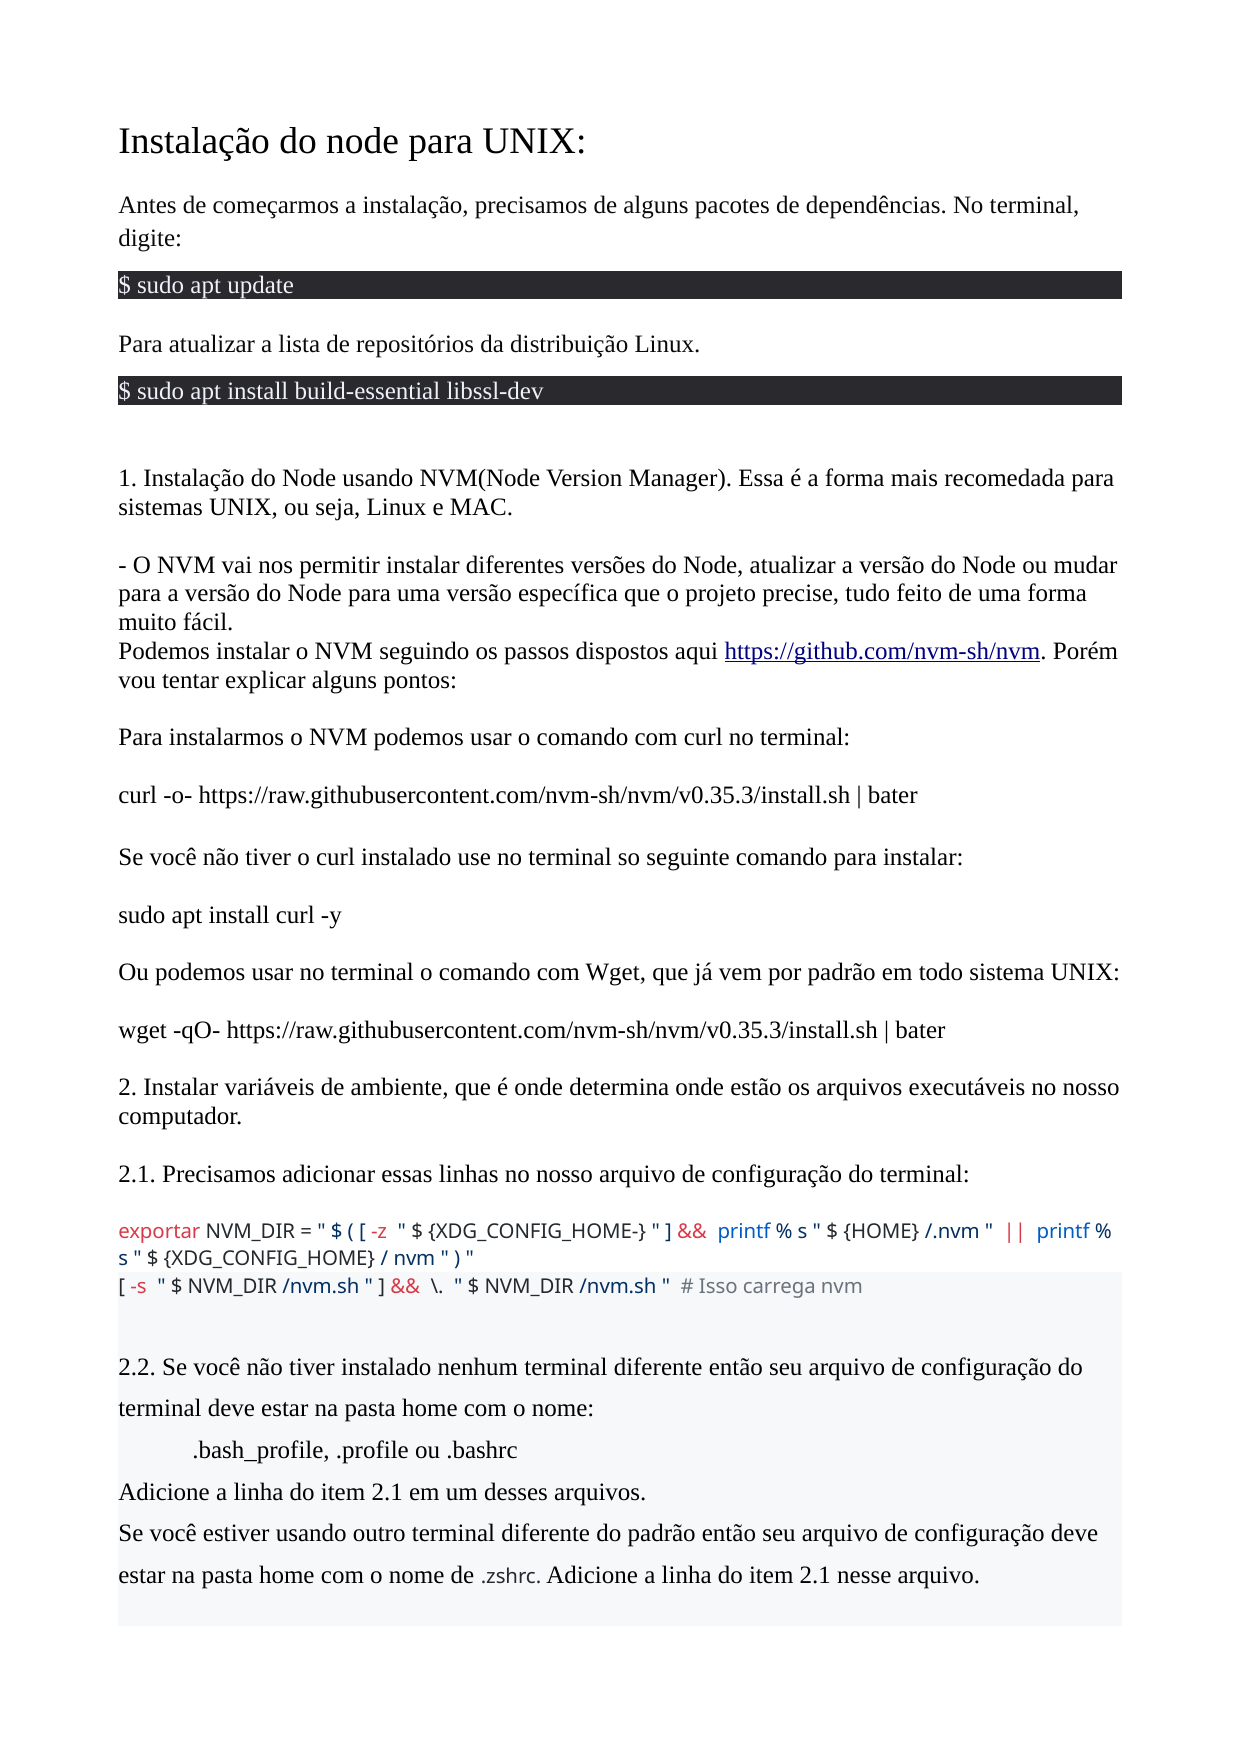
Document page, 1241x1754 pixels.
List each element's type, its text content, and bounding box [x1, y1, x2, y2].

text Antes de começarmos a instalação, precisamos de alguns pacotes de dependências. No terminal, digite: [118, 190, 1122, 252]
text sudo apt install curl -y [118, 900, 1122, 929]
text 2.1. Precisamos adicionar essas linhas no nosso arquivo de configuração do terminal: [118, 1159, 1122, 1187]
text 2. Instalar variáveis de ambiente, que é onde determina onde estão os arquivos executáveis no nosso computador. [118, 1072, 1122, 1130]
text Podemos instalar o NVM seguindo os passos dispostos aqui https://github.com/nvm-sh/nvm. Porém vou tentar explicar alguns pontos: [118, 636, 1122, 693]
text Adicione a linha do item 2.1 em um desses arquivos. [118, 1477, 1122, 1506]
text wget -qO- https://raw.githubusercontent.com/nvm-sh/nvm/v0.35.3/install.sh | bater [118, 1015, 1122, 1044]
text $ sudo apt install build-essential libssl-dev [118, 376, 1122, 405]
text Para atualizar a lista de repositórios da distribuição Linux. [118, 329, 1122, 358]
text 2.2. Se você não tiver instalado nenhum terminal diferente então seu arquivo de configuração do terminal deve estar na pasta home com o nome: [118, 1352, 1122, 1422]
text Para instalarmos o NVM podemos usar o comando com curl no terminal: [118, 722, 1122, 751]
text $ sudo apt update [118, 271, 1122, 299]
text exportar NVM_DIR = " $ ( [ -z " $ {XDG_CONFIG_HOME-} " ] && printf % s " $ {HOME} /.nvm " || printf % s " $ {XDG_CONFIG_HOME} / nvm " ) " [118, 1216, 1122, 1272]
text Instalação do node para UNIX: [118, 118, 1122, 161]
text Se você não tiver o curl instalado use no terminal so seguinte comando para instalar: [118, 842, 1122, 871]
text Ou podemos usar no terminal o comando com Wget, que já vem por padrão em todo sistema UNIX: [118, 957, 1122, 986]
text Se você estiver usando outro terminal diferente do padrão então seu arquivo de configuração deve estar na pasta home com o nome de .zshrc. Adicione a linha do item 2.1 nesse arquivo. [118, 1518, 1122, 1589]
text 1. Instalação do Node usando NVM(Node Version Manager). Essa é a forma mais recomedada para sistemas UNIX, ou seja, Linux e MAC. [118, 463, 1122, 521]
text - O NVM vai nos permitir instalar diferentes versões do Node, atualizar a versão do Node ou mudar para a versão do Node para uma versão específica que o projeto precise, tudo feito de uma forma muito fácil. [118, 550, 1122, 636]
text .bash_profile, .profile ou .bashrc [118, 1435, 1122, 1464]
text curl -o- https://raw.githubusercontent.com/nvm-sh/nvm/v0.35.3/install.sh | bater [118, 780, 1122, 808]
text [ -s " $ NVM_DIR /nvm.sh " ] && \. " $ NVM_DIR /nvm.sh " # Isso carrega nvm [118, 1272, 1122, 1299]
